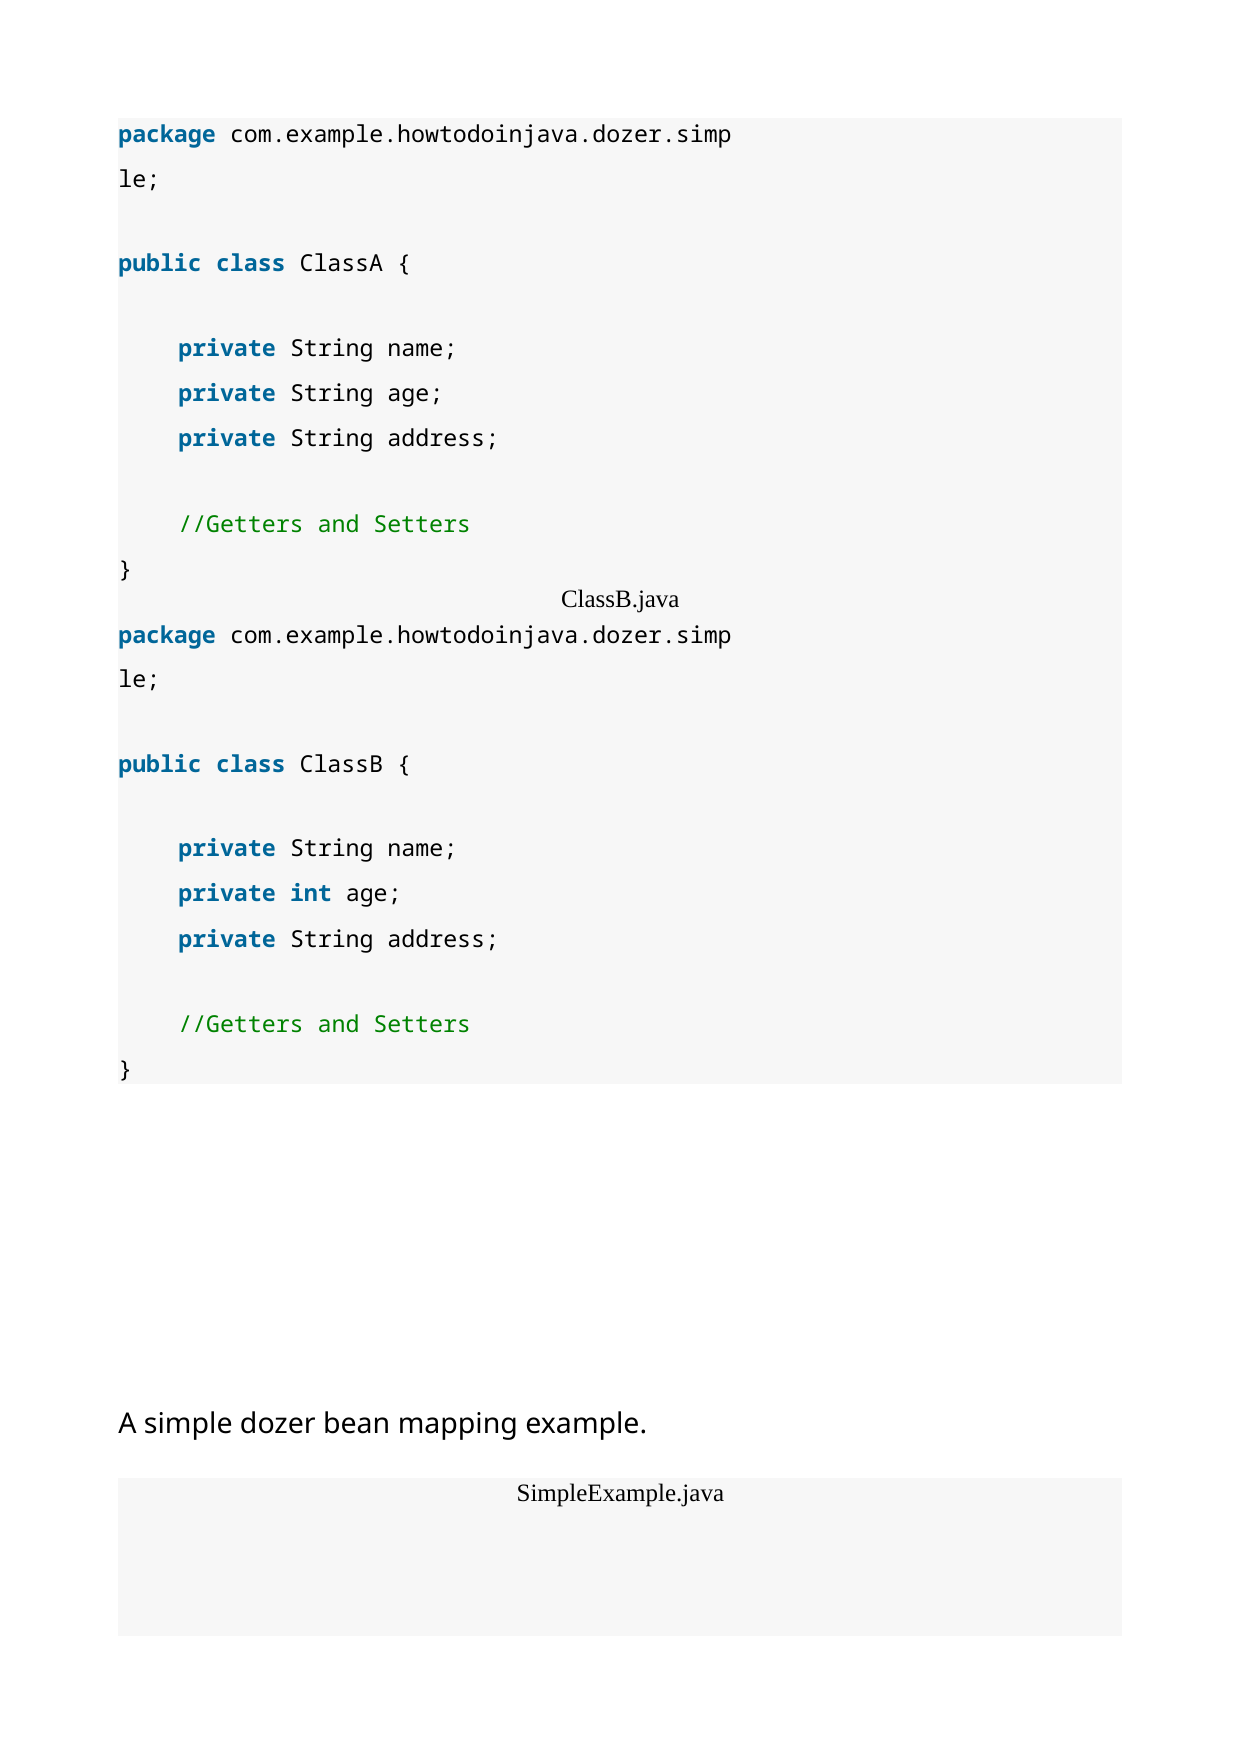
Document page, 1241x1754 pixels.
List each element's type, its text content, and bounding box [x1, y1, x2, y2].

text ClassB.java [118, 584, 1122, 613]
text A simple dozer bean mapping example. [118, 1403, 1122, 1442]
table_header package com.example.howtodoinjava.dozer.simple; public class ClassB { private String name; private int age; private String address; //Getters and Setters } [118, 619, 733, 1084]
table_header package com.example.howtodoinjava.dozer.simple; public class ClassA { private String name; private String age; private String address; //Getters and Setters } [118, 118, 733, 584]
text SimpleExample.java [118, 1478, 1122, 1507]
